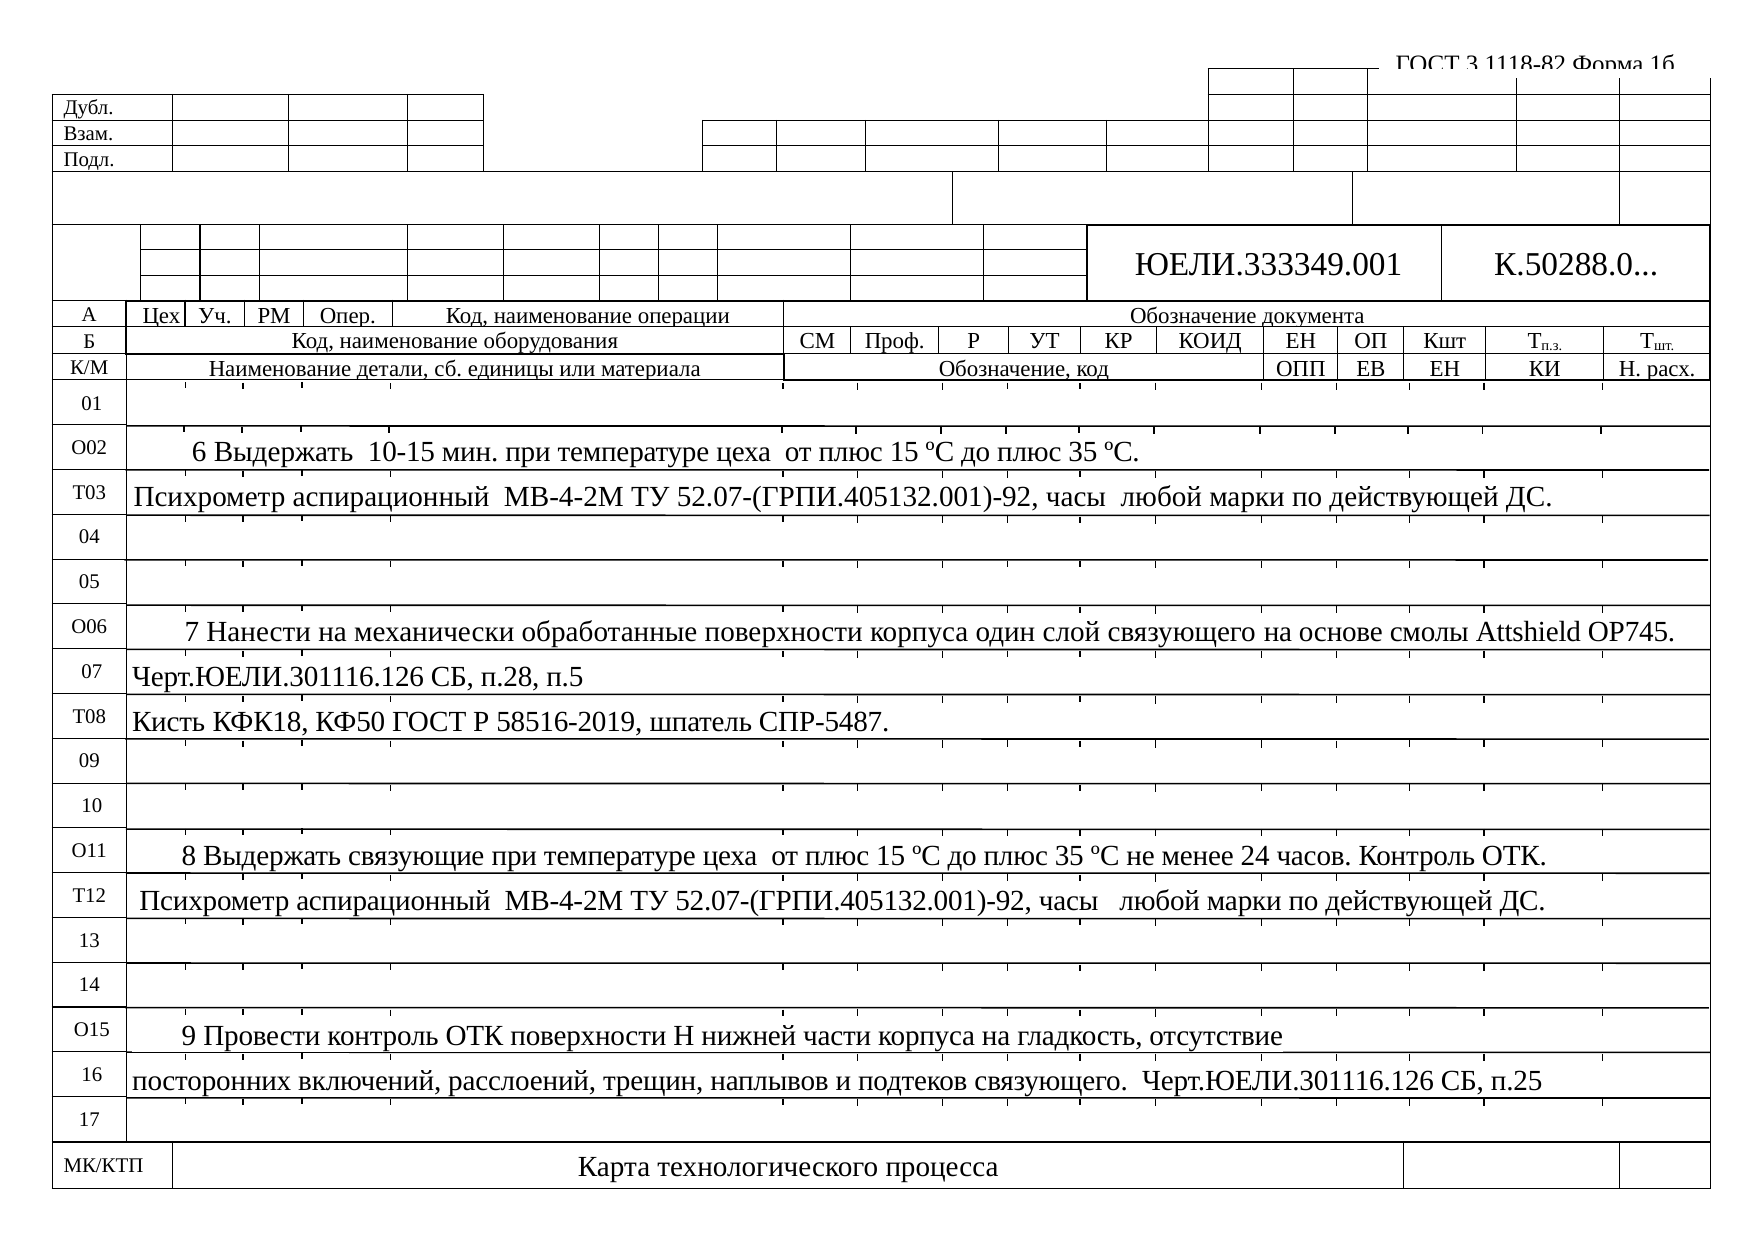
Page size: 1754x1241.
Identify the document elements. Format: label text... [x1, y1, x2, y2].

table_cell [600, 250, 658, 274]
table_cell [600, 276, 658, 299]
table_cell [1294, 121, 1367, 145]
table_cell КР [1081, 327, 1156, 353]
table_cell Наименование детали, сб. единицы или материала [127, 355, 783, 379]
table_cell Кшт [1404, 327, 1485, 353]
table_cell О11 [53, 828, 126, 872]
table_cell Черт.ЮЕЛИ.301116.126 СБ, п.28, п.5 [127, 651, 1710, 693]
table_cell ОП [1338, 327, 1403, 353]
table_cell [127, 785, 1710, 828]
table_cell [201, 225, 259, 249]
table_cell [504, 250, 599, 274]
table_cell [866, 146, 998, 171]
table_header [1368, 40, 1712, 94]
table_cell [659, 276, 717, 299]
table_header [52, 68, 1208, 94]
table_cell 05 [53, 560, 126, 603]
table_cell Обозначение, код [785, 354, 1263, 379]
table_cell [173, 95, 288, 120]
table_cell [53, 225, 140, 299]
table_header [1294, 69, 1367, 94]
table_cell [866, 121, 998, 145]
table_cell [141, 276, 199, 299]
table_cell [851, 250, 983, 274]
table_cell [718, 250, 850, 274]
table_cell [289, 121, 407, 145]
table_cell 09 [53, 739, 126, 782]
table_cell [998, 94, 1107, 120]
table_cell Р [939, 327, 1008, 353]
table_cell [504, 225, 599, 249]
table_cell Обозначение документа [784, 302, 1709, 326]
table_cell Психрометр аспирационный МВ-4-2М ТУ 52.07-(ГРПИ.405132.001)-92, часы любой марки по действующей ДС. [127, 471, 1710, 514]
table_cell посторонних включений, расслоений, трещин, наплывов и подтеков связующего. Черт.ЮЕЛИ.301116.126 СБ, п.25 [127, 1053, 1710, 1097]
table_cell [1368, 146, 1516, 171]
table_cell Карта технологического процесса [173, 1143, 1403, 1188]
table_cell [777, 121, 865, 145]
table_cell Дубл. [53, 95, 172, 120]
table_cell [777, 94, 865, 120]
table_cell [953, 172, 1352, 224]
table_cell [408, 121, 483, 145]
table_cell Т12 [53, 873, 126, 917]
table_cell [1517, 121, 1619, 145]
table_cell Тшт. [1604, 327, 1709, 353]
table_cell [141, 250, 199, 274]
table_cell Т03 [53, 470, 126, 514]
table_cell О15 [53, 1008, 126, 1051]
table_cell 10 [53, 784, 126, 827]
table_cell [504, 276, 599, 299]
table_cell 01 [53, 380, 126, 424]
table_cell [984, 225, 1086, 249]
table_cell [659, 250, 717, 274]
table_cell [173, 146, 288, 171]
table_cell СМ [784, 327, 850, 353]
table_cell [408, 146, 483, 171]
table_cell Психрометр аспирационный МВ-4-2М ТУ 52.07-(ГРПИ.405132.001)-92, часы любой марки по действующей ДС. [127, 874, 1710, 917]
table_cell [1620, 1143, 1710, 1188]
table_cell [984, 250, 1086, 274]
table_cell Код, наименование оборудования [127, 327, 783, 353]
table_cell [484, 120, 702, 171]
table_cell [703, 94, 777, 120]
table_cell К.50288.0... [1442, 226, 1709, 299]
table_cell [289, 146, 407, 171]
table_cell ЮЕЛИ.333349.001 [1088, 226, 1441, 299]
table_cell ОПП [1264, 354, 1337, 379]
table_cell 6 Выдержать 10-15 мин. при температуре цеха от плюс 15 ºС до плюс 35 ºС. [127, 427, 1710, 469]
table_cell О02 [53, 425, 126, 469]
table_cell Б [53, 327, 125, 353]
table_cell [865, 94, 998, 120]
table_cell Опер. [304, 302, 392, 326]
table_cell [484, 94, 703, 120]
table_cell [260, 250, 407, 274]
table_cell [1209, 95, 1293, 120]
table_cell [1107, 121, 1208, 145]
table_cell [999, 121, 1106, 145]
table_cell [1620, 95, 1710, 120]
table_cell [127, 1099, 1710, 1141]
table_cell [1404, 1143, 1619, 1188]
table_cell [1294, 95, 1367, 120]
table_cell 04 [53, 515, 126, 558]
table_cell КИ [1486, 354, 1603, 379]
table_cell [851, 276, 983, 299]
table_cell [1517, 146, 1619, 171]
table_cell ЕН [1404, 354, 1485, 379]
table_cell [1620, 146, 1710, 171]
table_cell [999, 146, 1106, 171]
table_cell РМ [245, 302, 303, 326]
table_cell [703, 121, 776, 145]
table_cell [1620, 121, 1710, 145]
table_cell [260, 276, 407, 299]
table_cell ЕВ [1338, 354, 1403, 379]
table_cell Т08 [53, 694, 126, 738]
table_cell [718, 225, 850, 249]
table_cell [659, 225, 717, 249]
table_cell [703, 146, 776, 171]
table_header [1209, 69, 1293, 94]
table_cell ЕН [1264, 327, 1337, 353]
table_cell 13 [53, 918, 126, 962]
table_cell [53, 172, 952, 224]
table_cell [201, 276, 259, 299]
table_cell [851, 225, 983, 249]
table_cell Тп.з. [1486, 327, 1603, 353]
table_cell [718, 276, 850, 299]
table_cell Проф. [851, 327, 938, 353]
table_cell [1107, 94, 1208, 120]
table_cell Взам. [53, 121, 172, 145]
table_cell [127, 380, 1710, 425]
table_cell [777, 146, 865, 171]
table_cell 17 [53, 1097, 126, 1141]
table_cell 8 Выдержать связующие при температуре цеха от плюс 15 ºС до плюс 35 ºС не менее 24 часов. Контроль ОТК. [127, 830, 1710, 872]
table_cell [173, 121, 288, 145]
table_cell [1209, 121, 1293, 145]
table_cell [260, 225, 407, 249]
table_cell УТ [1009, 327, 1080, 353]
table_cell [1620, 172, 1710, 224]
table_cell [127, 920, 1710, 962]
table_cell О06 [53, 604, 126, 648]
table_cell [600, 225, 658, 249]
table_cell [127, 516, 1710, 604]
table_cell [1368, 121, 1516, 145]
table_cell [1209, 146, 1293, 171]
table_cell [141, 225, 199, 249]
table_cell 14 [53, 963, 126, 1006]
table_cell [1368, 95, 1516, 120]
table_cell [1517, 95, 1619, 120]
table_cell Подл. [53, 146, 172, 171]
table_cell [408, 95, 483, 120]
table_cell [408, 225, 503, 249]
table_cell 9 Провести контроль ОТК поверхности Н нижней части корпуса на гладкость, отсутствие [127, 964, 1710, 1051]
table_cell Н. расх. [1604, 354, 1709, 379]
table_cell [408, 276, 503, 299]
table_cell Кисть КФК18, КФ50 ГОСТ Р 58516-2019, шпатель СПР-5487. [127, 696, 1710, 782]
table_cell А [53, 301, 125, 326]
table_header [1517, 78, 1619, 94]
table_cell 16 [53, 1052, 126, 1096]
table_cell МК/КТП [53, 1143, 172, 1188]
table_header [1620, 78, 1710, 94]
table_cell Код, наименование операции [393, 302, 783, 326]
table_cell Цех [127, 302, 184, 326]
table_cell [984, 276, 1086, 299]
table_cell [201, 250, 259, 274]
table_cell Уч. [186, 302, 244, 326]
table_cell [1353, 172, 1619, 224]
table_cell [408, 250, 503, 274]
table_cell К/М [53, 354, 126, 379]
table_cell 7 Нанести на механически обработанные поверхности корпуса один слой связующего на основе смолы Attshield OP745. [127, 606, 1710, 648]
table_cell КОИД [1157, 327, 1263, 353]
table_cell [289, 95, 407, 120]
table_cell 07 [53, 649, 126, 693]
table_cell [1107, 146, 1208, 171]
table_cell [1294, 146, 1367, 171]
